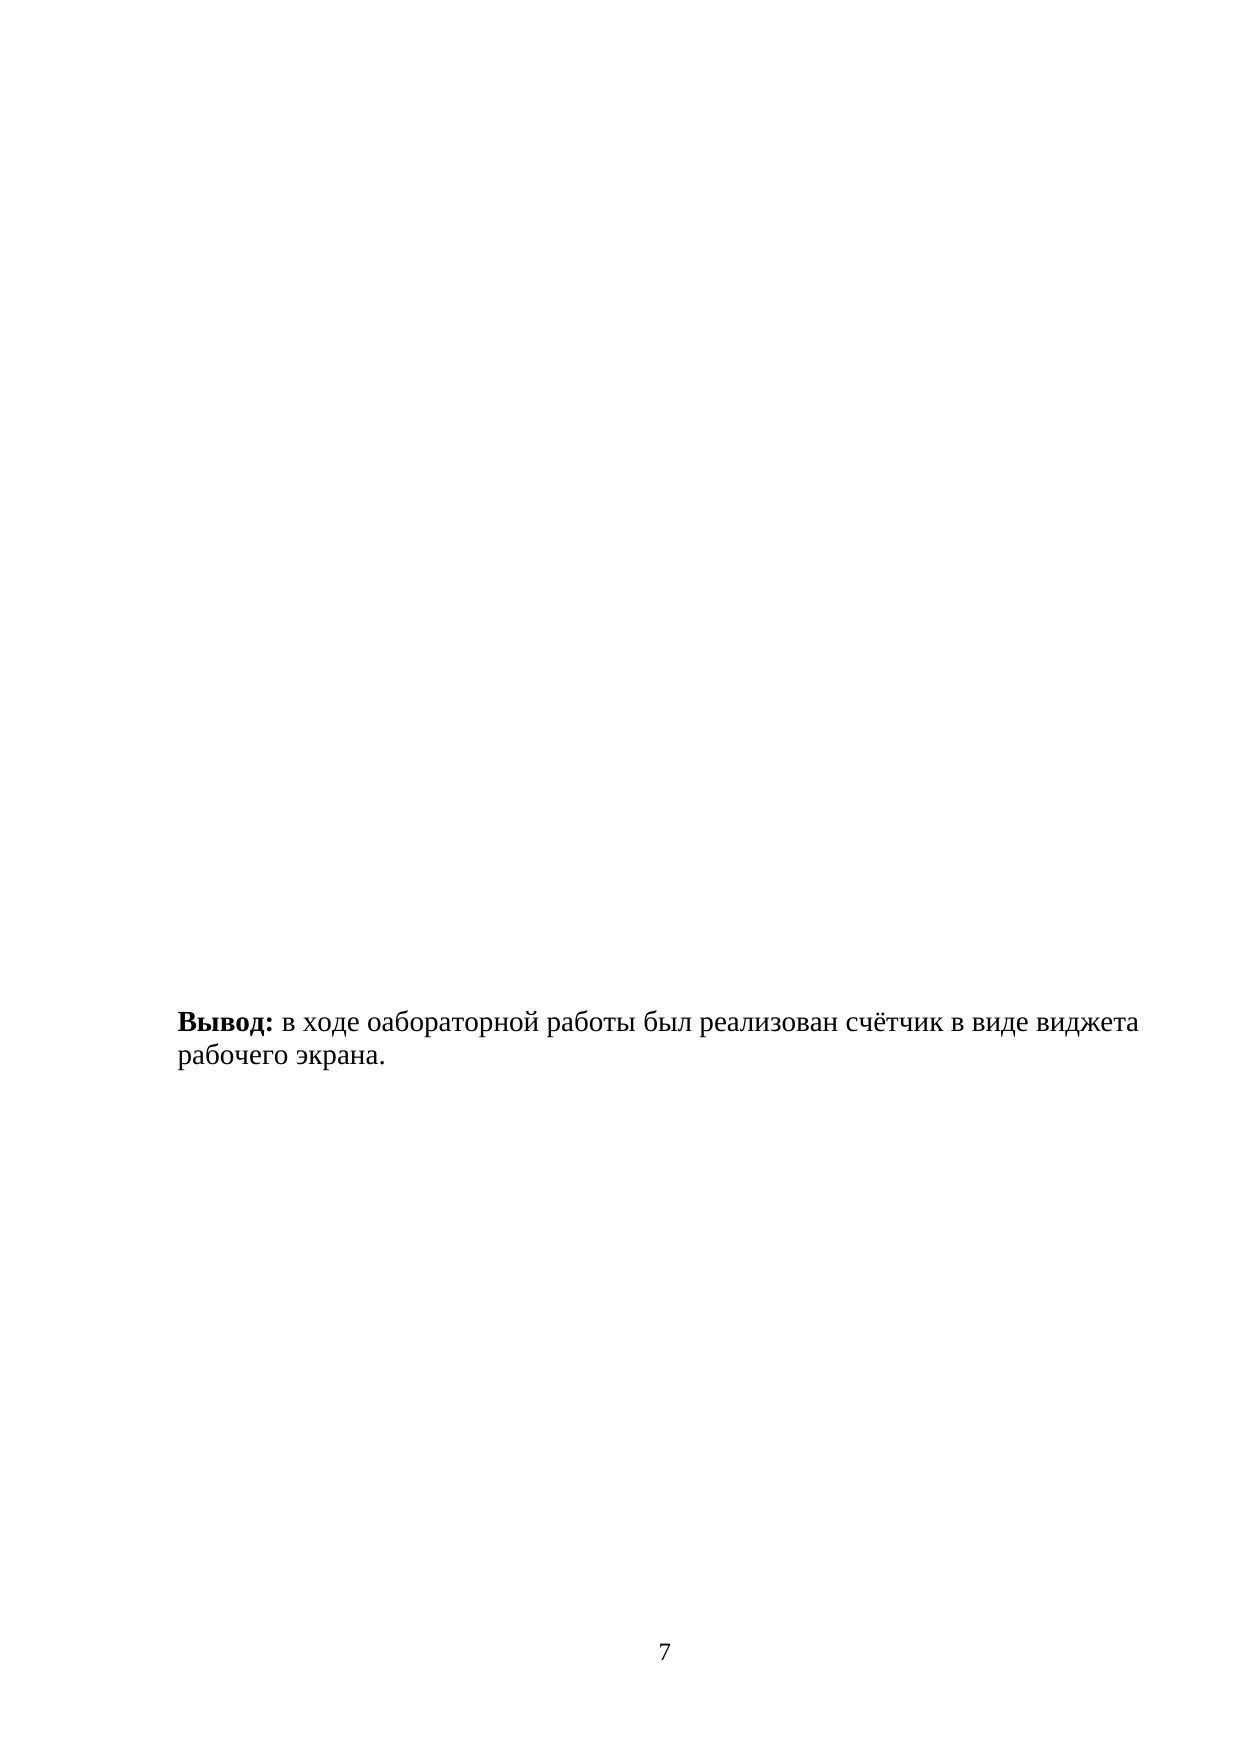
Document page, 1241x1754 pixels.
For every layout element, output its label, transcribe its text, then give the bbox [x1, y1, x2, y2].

text Вывод: в ходе оабораторной работы был реализован счётчик в виде виджета рабочего экрана. [177, 118, 1152, 1071]
